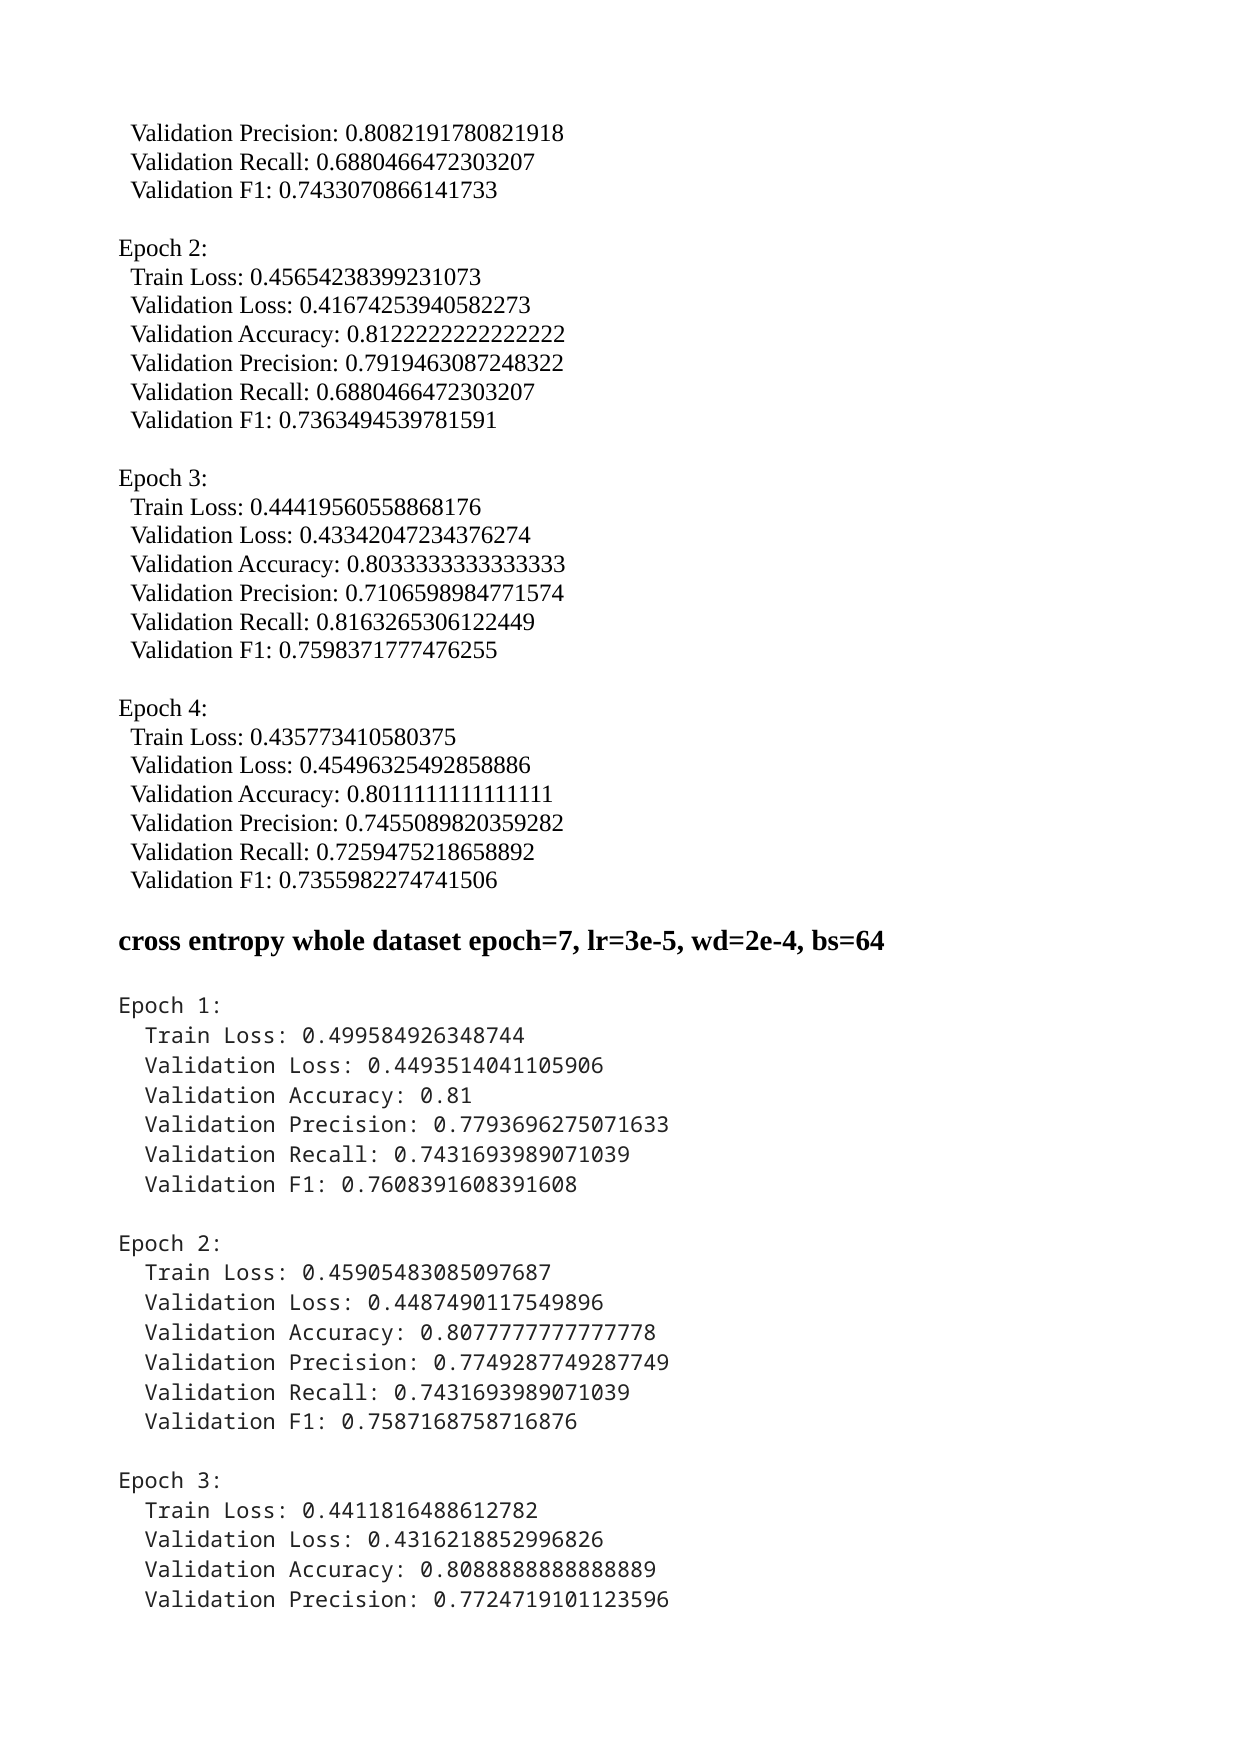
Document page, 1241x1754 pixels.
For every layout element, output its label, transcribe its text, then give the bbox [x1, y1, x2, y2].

text Train Loss: 0.45654238399231073 [118, 262, 1122, 291]
text Train Loss: 0.44419560558868176 [118, 492, 1122, 521]
text Validation Precision: 0.7106598984771574 [118, 578, 1122, 607]
text Validation Loss: 0.43342047234376274 [118, 521, 1122, 549]
text Validation Precision: 0.7793696275071633 [118, 1109, 1122, 1139]
text Validation Loss: 0.41674253940582273 [118, 291, 1122, 319]
text Validation Recall: 0.7259475218658892 [118, 837, 1122, 866]
text Validation Accuracy: 0.81 [118, 1079, 1122, 1109]
text Validation Accuracy: 0.8088888888888889 [118, 1554, 1122, 1584]
text Validation F1: 0.7587168758716876 [118, 1406, 1122, 1436]
text Validation F1: 0.7363494539781591 [118, 406, 1122, 434]
text Validation Recall: 0.6880466472303207 [118, 377, 1122, 406]
text Validation Accuracy: 0.8033333333333333 [118, 549, 1122, 578]
text Validation F1: 0.7433070866141733 [118, 176, 1122, 204]
text Train Loss: 0.45905483085097687 [118, 1257, 1122, 1287]
text Validation F1: 0.7598371777476255 [118, 636, 1122, 664]
text Validation Recall: 0.7431693989071039 [118, 1139, 1122, 1169]
text Train Loss: 0.4411816488612782 [118, 1494, 1122, 1524]
text cross entropy whole dataset epoch=7, lr=3e-5, wd=2e-4, bs=64 [118, 923, 1122, 957]
text Epoch 2: [118, 233, 1122, 262]
text Epoch 3: [118, 463, 1122, 492]
text Validation Loss: 0.4316218852996826 [118, 1524, 1122, 1554]
text Validation Precision: 0.8082191780821918 [118, 118, 1122, 147]
text Validation Recall: 0.6880466472303207 [118, 147, 1122, 176]
text Validation Precision: 0.7749287749287749 [118, 1347, 1122, 1376]
text Validation Precision: 0.7724719101123596 [118, 1584, 1122, 1614]
text Validation F1: 0.7355982274741506 [118, 866, 1122, 894]
text Validation Loss: 0.45496325492858886 [118, 751, 1122, 779]
text Epoch 2: [118, 1227, 1122, 1257]
text Validation Recall: 0.8163265306122449 [118, 607, 1122, 636]
text Validation Loss: 0.4493514041105906 [118, 1050, 1122, 1079]
text Validation Precision: 0.7919463087248322 [118, 348, 1122, 377]
text Validation Accuracy: 0.8077777777777778 [118, 1317, 1122, 1347]
text Validation F1: 0.7608391608391608 [118, 1169, 1122, 1199]
text Validation Accuracy: 0.8011111111111111 [118, 779, 1122, 808]
text Epoch 1: [118, 990, 1122, 1020]
text Validation Recall: 0.7431693989071039 [118, 1376, 1122, 1406]
text Epoch 3: [118, 1465, 1122, 1494]
text Validation Loss: 0.4487490117549896 [118, 1287, 1122, 1317]
text Train Loss: 0.435773410580375 [118, 722, 1122, 751]
text Train Loss: 0.499584926348744 [118, 1020, 1122, 1050]
text Epoch 4: [118, 693, 1122, 722]
text Validation Accuracy: 0.8122222222222222 [118, 319, 1122, 348]
text Validation Precision: 0.7455089820359282 [118, 808, 1122, 837]
